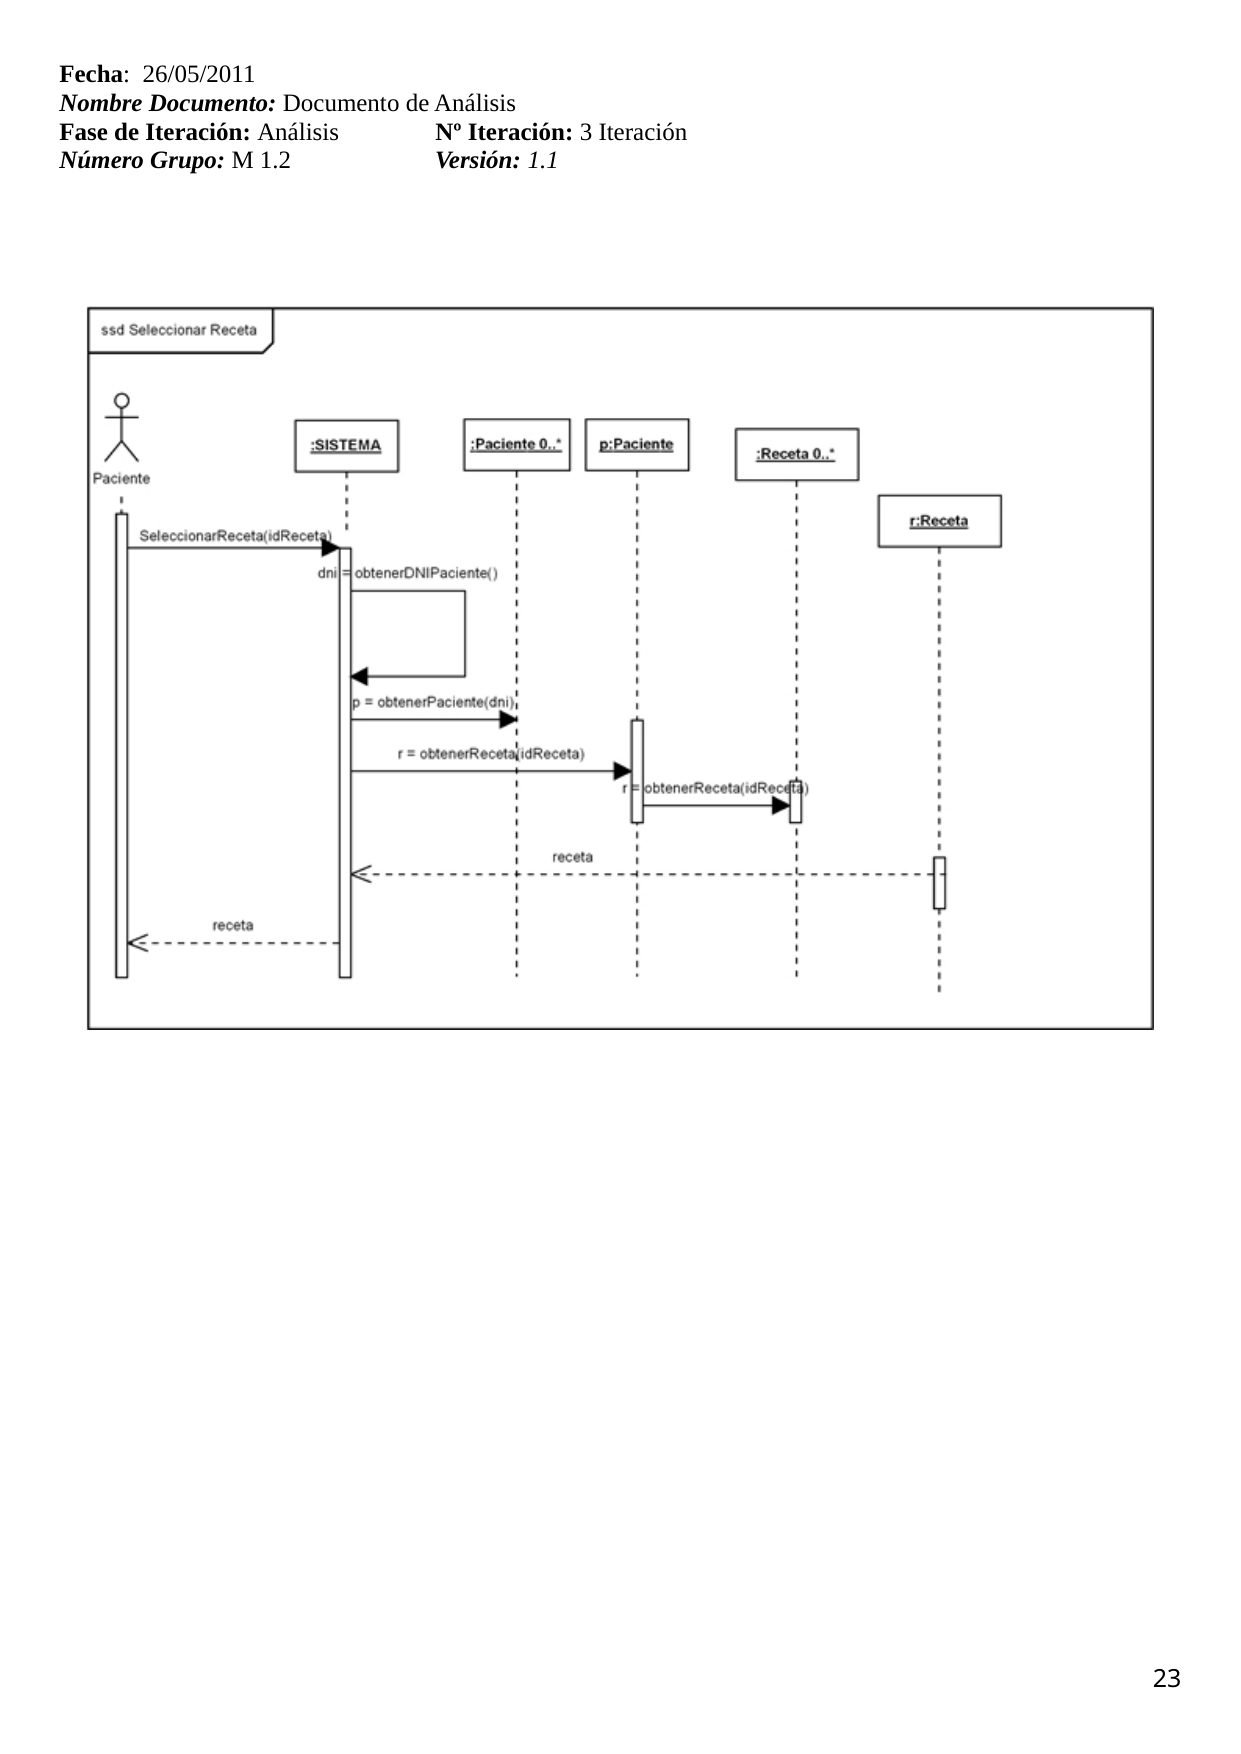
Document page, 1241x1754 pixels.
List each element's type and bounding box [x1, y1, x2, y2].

picture [86, 306, 1154, 1030]
